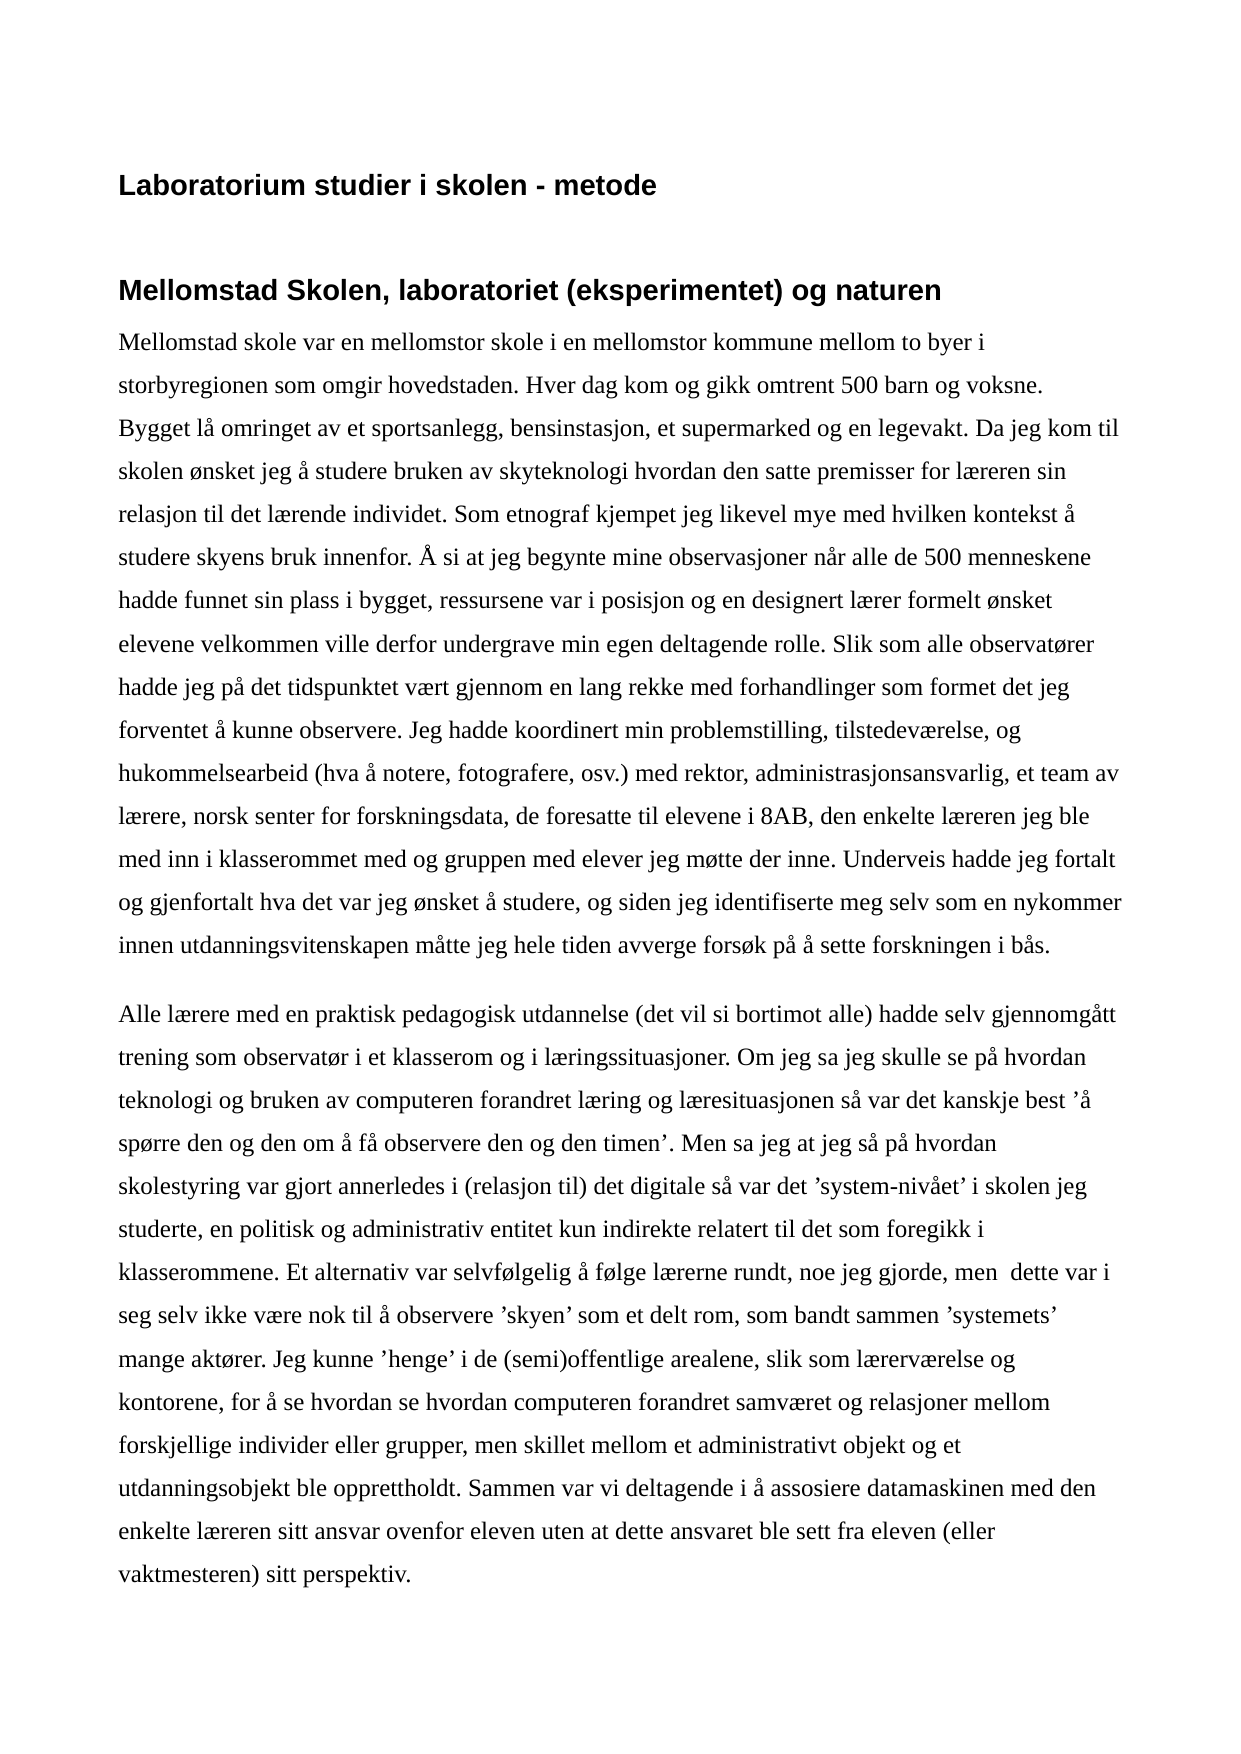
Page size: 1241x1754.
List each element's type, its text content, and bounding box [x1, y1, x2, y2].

subtitle Laboratorium studier i skolen - metode [118, 168, 1122, 202]
text Alle lærere med en praktisk pedagogisk utdannelse (det vil si bortimot alle) hadde selv gjennomgått trening som observatør i et klasserom og i læringssituasjoner. Om jeg sa jeg skulle se på hvordan teknologi og bruken av computeren forandret læring og læresituasjonen så var det kanskje best ’å spørre den og den om å få observere den og den timen’. Men sa jeg at jeg så på hvordan skolestyring var gjort annerledes i (relasjon til) det digitale så var det ’system-nivået’ i skolen jeg studerte, en politisk og administrativ entitet kun indirekte relatert til det som foregikk i klasserommene. Et alternativ var selvfølgelig å følge lærerne rundt, noe jeg gjorde, men dette var i seg selv ikke være nok til å observere ’skyen’ som et delt rom, som bandt sammen ’systemets’ mange aktører. Jeg kunne ’henge’ i de (semi)offentlige arealene, slik som lærerværelse og kontorene, for å se hvordan se hvordan computeren forandret samværet og relasjoner mellom forskjellige individer eller grupper, men skillet mellom et administrativt objekt og et utdanningsobjekt ble opprettholdt. Sammen var vi deltagende i å assosiere datamaskinen med den enkelte læreren sitt ansvar ovenfor eleven uten at dette ansvaret ble sett fra eleven (eller vaktmesteren) sitt perspektiv. [118, 999, 1122, 1588]
subtitle Mellomstad Skolen, laboratoriet (eksperimentet) og naturen [118, 272, 1122, 306]
text Mellomstad skole var en mellomstor skole i en mellomstor kommune mellom to byer i storbyregionen som omgir hovedstaden. Hver dag kom og gikk omtrent 500 barn og voksne. Bygget lå omringet av et sportsanlegg, bensinstasjon, et supermarked og en legevakt. Da jeg kom til skolen ønsket jeg å studere bruken av skyteknologi hvordan den satte premisser for læreren sin relasjon til det lærende individet. Som etnograf kjempet jeg likevel mye med hvilken kontekst å studere skyens bruk innenfor. Å si at jeg begynte mine observasjoner når alle de 500 menneskene hadde funnet sin plass i bygget, ressursene var i posisjon og en designert lærer formelt ønsket elevene velkommen ville derfor undergrave min egen deltagende rolle. Slik som alle observatører hadde jeg på det tidspunktet vært gjennom en lang rekke med forhandlinger som formet det jeg forventet å kunne observere. Jeg hadde koordinert min problemstilling, tilstedeværelse, og hukommelsearbeid (hva å notere, fotografere, osv.) med rektor, administrasjonsansvarlig, et team av lærere, norsk senter for forskningsdata, de foresatte til elevene i 8AB, den enkelte læreren jeg ble med inn i klasserommet med og gruppen med elever jeg møtte der inne. Underveis hadde jeg fortalt og gjenfortalt hva det var jeg ønsket å studere, og siden jeg identifiserte meg selv som en nykommer innen utdanningsvitenskapen måtte jeg hele tiden avverge forsøk på å sette forskningen i bås. [118, 327, 1122, 959]
